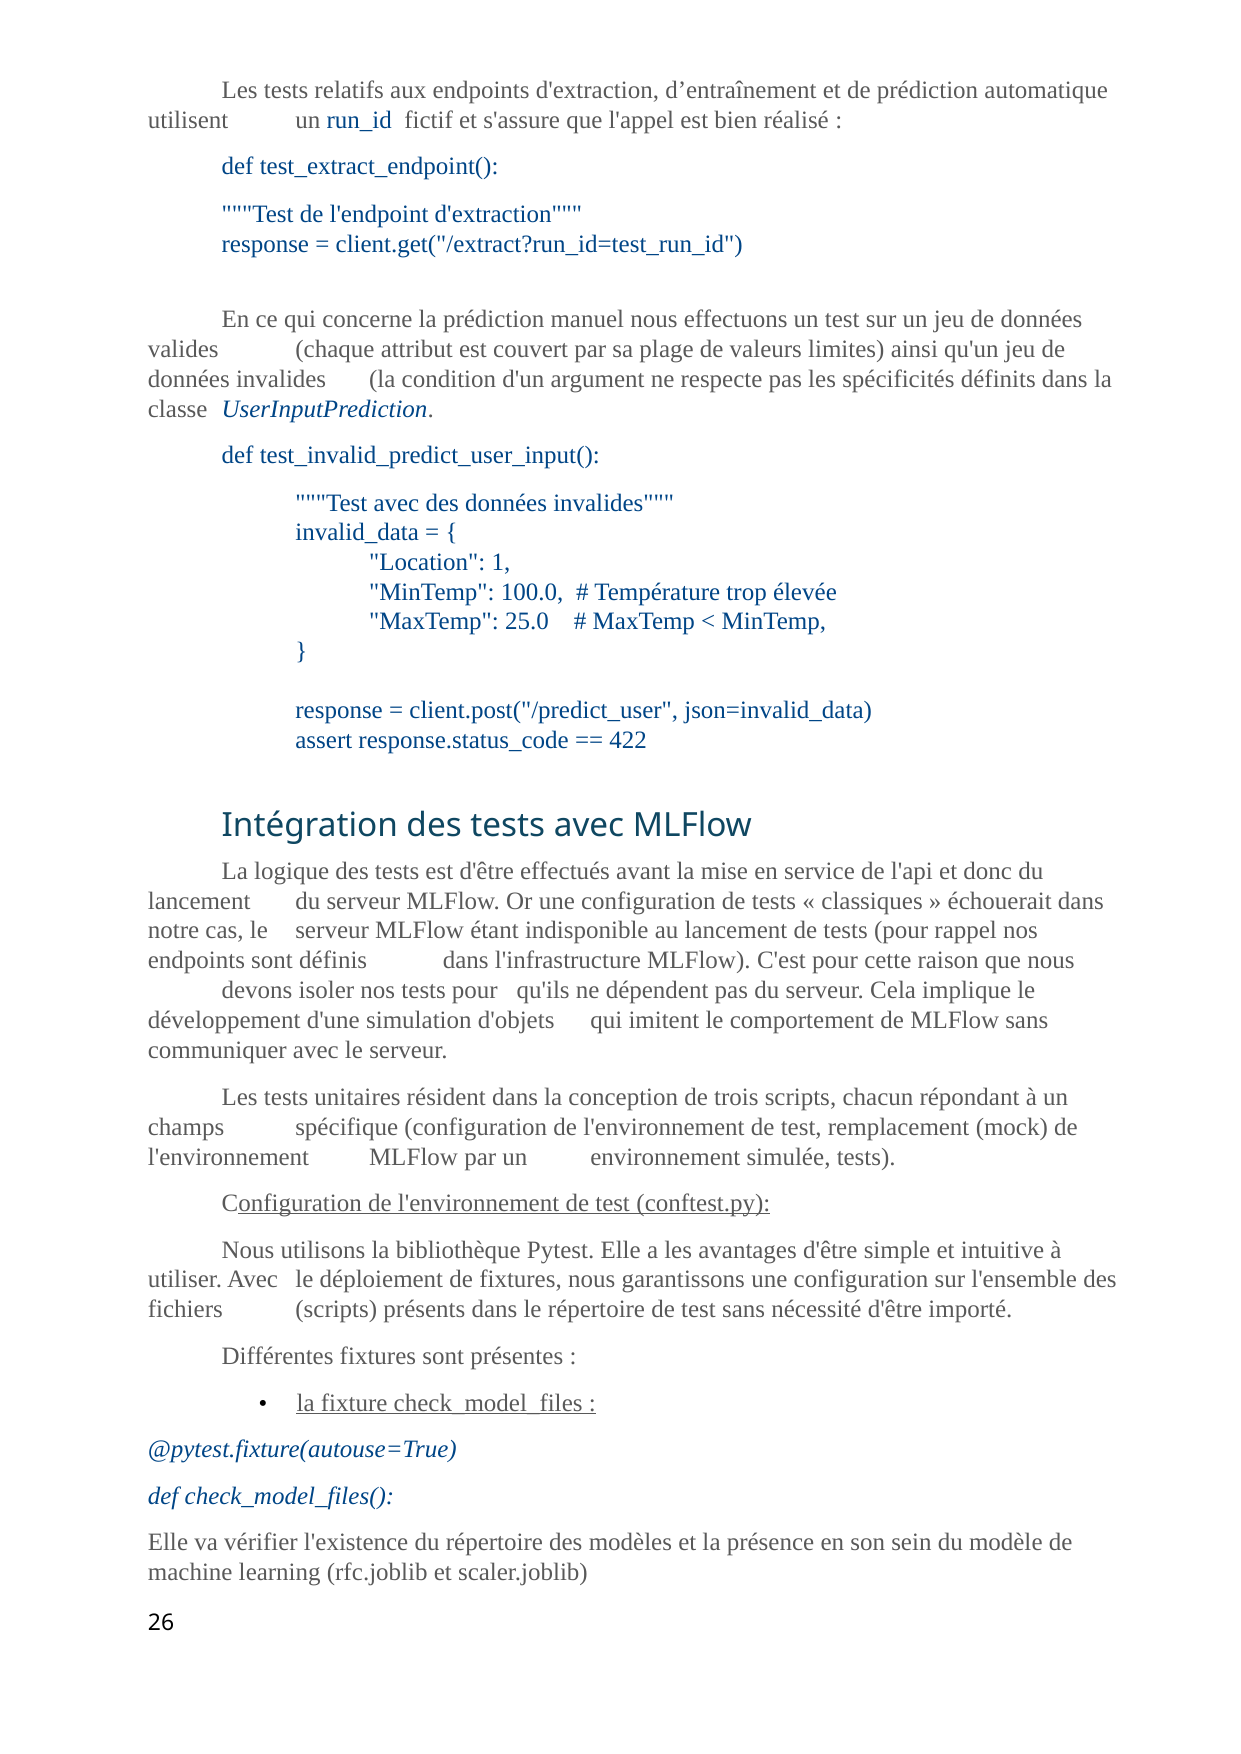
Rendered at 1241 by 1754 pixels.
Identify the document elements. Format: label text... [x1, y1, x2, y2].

text "Location": 1, [148, 546, 1122, 576]
text @pytest.fixture(autouse=True) [148, 1434, 1122, 1463]
text Les tests unitaires résident dans la conception de trois scripts, chacun répondant à un champs spécifique (configuration de l'environnement de test, remplacement (mock) de l'environnement MLFlow par un environnement simulée, tests). [148, 1082, 1122, 1170]
subtitle Intégration des tests avec MLFlow [148, 800, 1122, 846]
text response = client.post("/predict_user", json=invalid_data) [148, 694, 1122, 724]
text """Test avec des données invalides""" [148, 487, 1122, 516]
text Elle va vérifier l'existence du répertoire des modèles et la présence en son sein du modèle de machine learning (rfc.joblib et scaler.joblib) [148, 1527, 1122, 1586]
text response = client.get("/extract?run_id=test_run_id") [148, 228, 1122, 257]
text invalid_data = { [148, 516, 1122, 546]
text Configuration de l'environnement de test (conftest.py): [148, 1188, 1122, 1217]
list la fixture check_model_files : [259, 1388, 1122, 1416]
text "MinTemp": 100.0, # Température trop élevée [148, 576, 1122, 606]
text assert response.status_code == 422 [148, 724, 1122, 754]
text def test_invalid_predict_user_input(): [148, 440, 1122, 469]
text "MaxTemp": 25.0 # MaxTemp < MinTemp, [148, 606, 1122, 635]
text Les tests relatifs aux endpoints d'extraction, d’entraînement et de prédiction automatique utilisent un run_id fictif et s'assure que l'appel est bien réalisé : [148, 75, 1122, 134]
text def test_extract_endpoint(): [148, 151, 1122, 180]
text """Test de l'endpoint d'extraction""" [148, 198, 1122, 228]
text Différentes fixtures sont présentes : [148, 1341, 1122, 1370]
text Nous utilisons la bibliothèque Pytest. Elle a les avantages d'être simple et intuitive à utiliser. Avec le déploiement de fixtures, nous garantissons une configuration sur l'ensemble des fichiers (scripts) présents dans le répertoire de test sans nécessité d'être importé. [148, 1235, 1122, 1323]
text } [148, 635, 1122, 665]
text def check_model_files(): [148, 1481, 1122, 1509]
text La logique des tests est d'être effectués avant la mise en service de l'api et donc du lancement du serveur MLFlow. Or une configuration de tests « classiques » échouerait dans notre cas, le serveur MLFlow étant indisponible au lancement de tests (pour rappel nos endpoints sont définis dans l'infrastructure MLFlow). C'est pour cette raison que nous devons isoler nos tests pour qu'ils ne dépendent pas du serveur. Cela implique le développement d'une simulation d'objets qui imitent le comportement de MLFlow sans communiquer avec le serveur. [148, 856, 1122, 1064]
text En ce qui concerne la prédiction manuel nous effectuons un test sur un jeu de données valides (chaque attribut est couvert par sa plage de valeurs limites) ainsi qu'un jeu de données invalides (la condition d'un argument ne respecte pas les spécificités définits dans la classe UserInputPrediction. [148, 304, 1122, 422]
